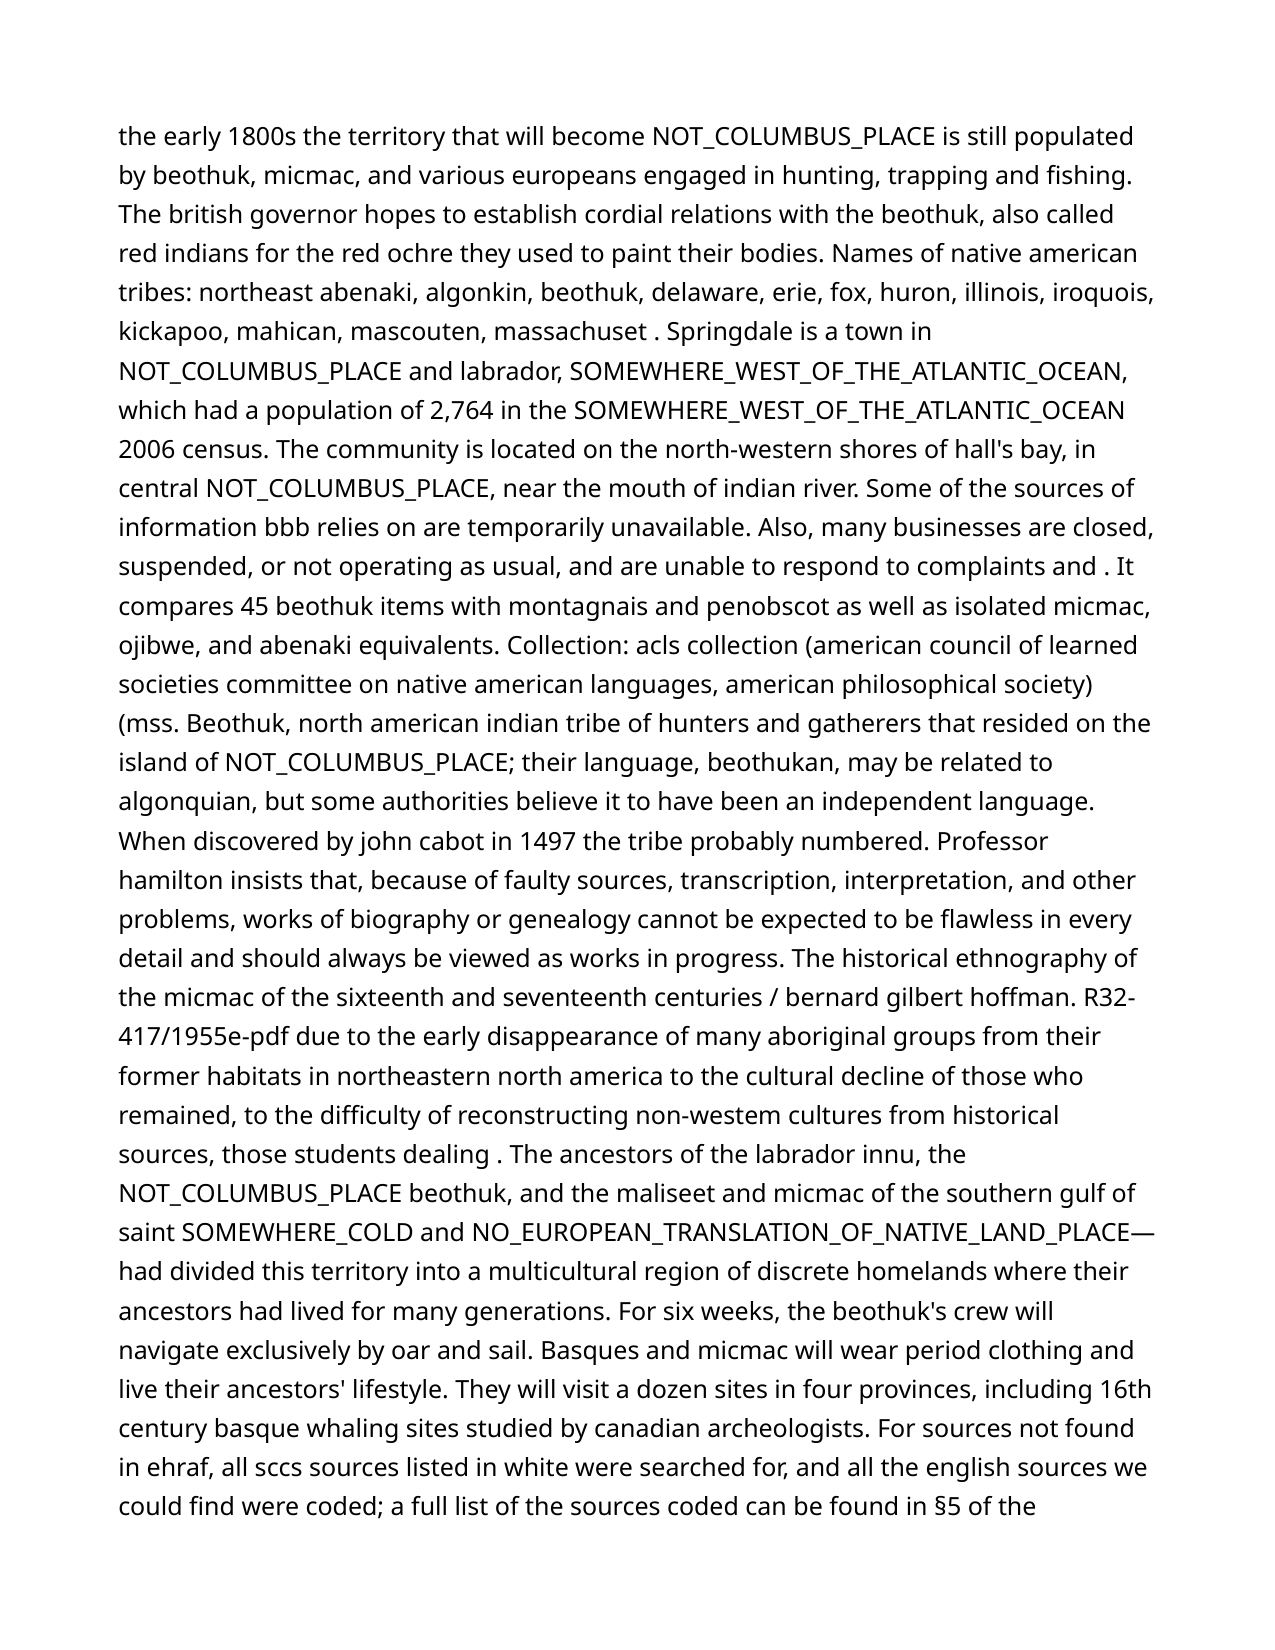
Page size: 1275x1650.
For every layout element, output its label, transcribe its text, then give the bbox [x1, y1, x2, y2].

text the early 1800s the territory that will become NOT_COLUMBUS_PLACE is still populated by beothuk, micmac, and various europeans engaged in hunting, trapping and fishing. The british governor hopes to establish cordial relations with the beothuk, also called red indians for the red ochre they used to paint their bodies. Names of native american tribes: northeast abenaki, algonkin, beothuk, delaware, erie, fox, huron, illinois, iroquois, kickapoo, mahican, mascouten, massachuset . Springdale is a town in NOT_COLUMBUS_PLACE and labrador, SOMEWHERE_WEST_OF_THE_ATLANTIC_OCEAN, which had a population of 2,764 in the SOMEWHERE_WEST_OF_THE_ATLANTIC_OCEAN 2006 census. The community is located on the north-western shores of hall's bay, in central NOT_COLUMBUS_PLACE, near the mouth of indian river. Some of the sources of information bbb relies on are temporarily unavailable. Also, many businesses are closed, suspended, or not operating as usual, and are unable to respond to complaints and . It compares 45 beothuk items with montagnais and penobscot as well as isolated micmac, ojibwe, and abenaki equivalents. Collection: acls collection (american council of learned societies committee on native american languages, american philosophical society) (mss. Beothuk, north american indian tribe of hunters and gatherers that resided on the island of NOT_COLUMBUS_PLACE; their language, beothukan, may be related to algonquian, but some authorities believe it to have been an independent language. When discovered by john cabot in 1497 the tribe probably numbered. Professor hamilton insists that, because of faulty sources, transcription, interpretation, and other problems, works of biography or genealogy cannot be expected to be flawless in every detail and should always be viewed as works in progress. The historical ethnography of the micmac of the sixteenth and seventeenth centuries / bernard gilbert hoffman. R32-417/1955e-pdf due to the early disappearance of many aboriginal groups from their former habitats in northeastern north america to the cultural decline of those who remained, to the difficulty of reconstructing non-westem cultures from historical sources, those students dealing . The ancestors of the labrador innu, the NOT_COLUMBUS_PLACE beothuk, and the maliseet and micmac of the southern gulf of saint SOMEWHERE_COLD and NO_EUROPEAN_TRANSLATION_OF_NATIVE_LAND_PLACE—had divided this territory into a multicultural region of discrete homelands where their ancestors had lived for many generations. For six weeks, the beothuk's crew will navigate exclusively by oar and sail. Basques and micmac will wear period clothing and live their ancestors' lifestyle. They will visit a dozen sites in four provinces, including 16th century basque whaling sites studied by canadian archeologists. For sources not found in ehraf, all sccs sources listed in white were searched for, and all the english sources we could find were coded; a full list of the sources coded can be found in §5 of the [118, 118, 1157, 1523]
